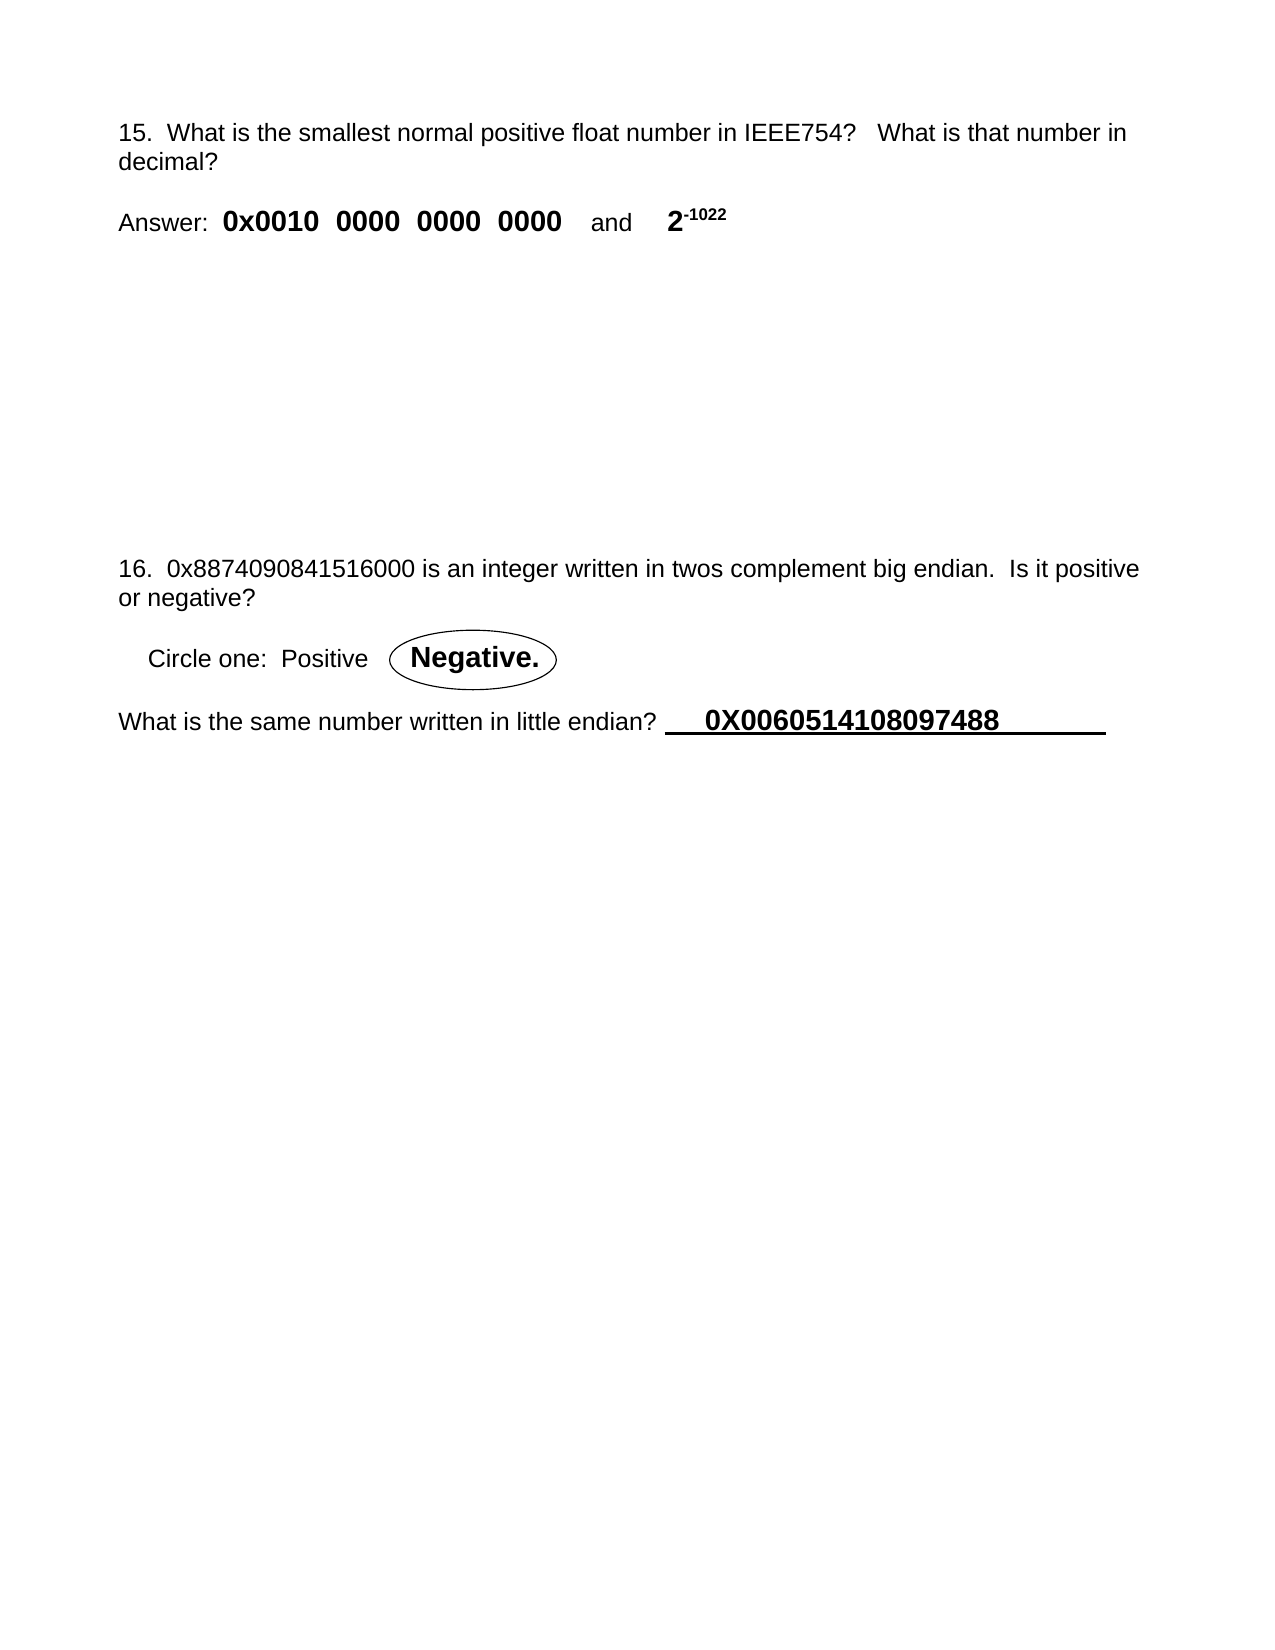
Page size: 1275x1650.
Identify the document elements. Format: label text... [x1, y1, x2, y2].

text [539, 640, 1157, 674]
text 16. 0x8874090841516000 is an integer written in twos complement big endian. Is it positive or negative? [118, 554, 1157, 612]
text What is the same number written in little endian? 0X0060514108097488 [118, 703, 1157, 736]
text Negative. [391, 640, 555, 674]
text Circle one: Positive [118, 640, 407, 674]
text 15. What is the smallest normal positive float number in IEEE754? What is that number in decimal? [118, 118, 1157, 176]
text Answer: 0x0010 0000 0000 0000 and 2-1022 [118, 204, 1157, 238]
